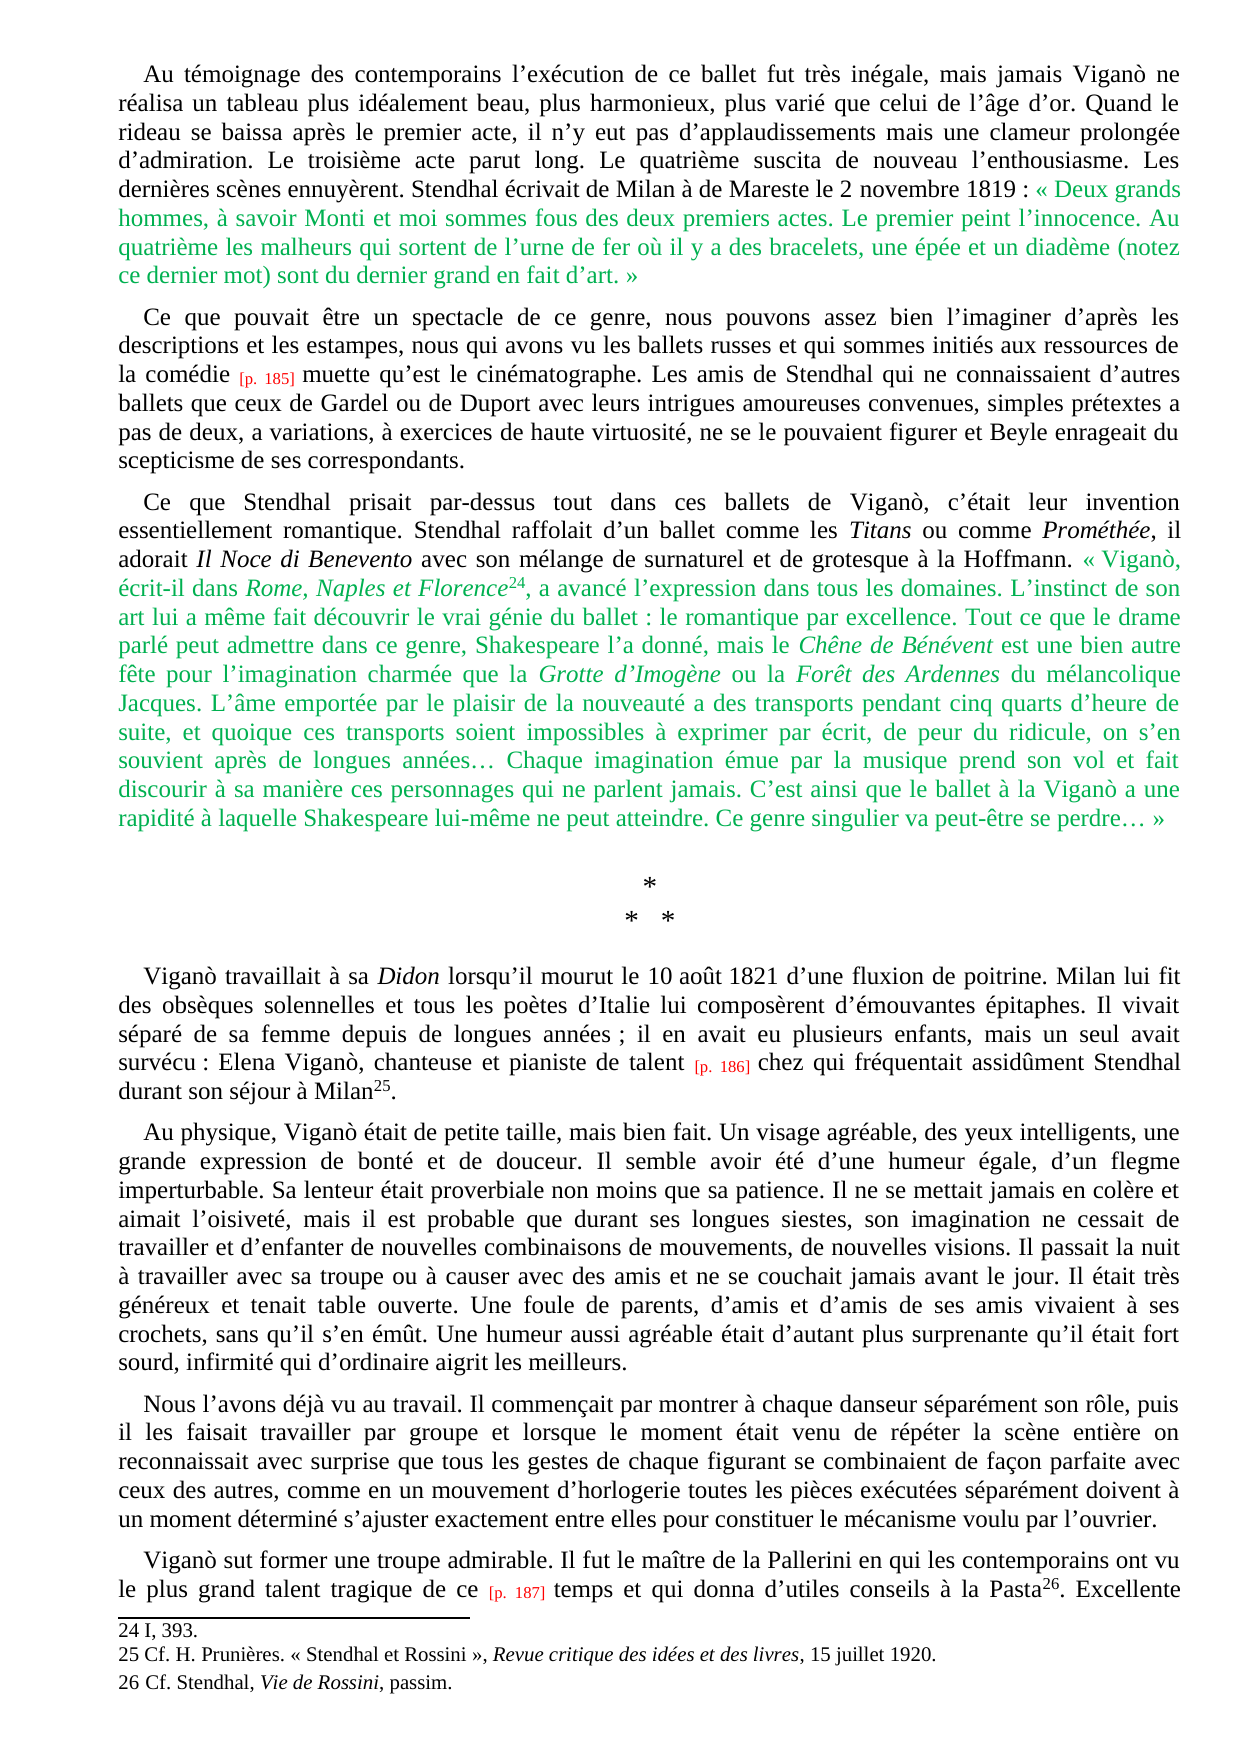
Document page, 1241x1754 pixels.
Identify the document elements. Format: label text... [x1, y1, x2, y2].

text Nous l’avons déjà vu au travail. Il commençait par montrer à chaque danseur séparément son rôle, puis il les faisait travailler par groupe et lorsque le moment était venu de répéter la scène entière on reconnaissait avec surprise que tous les gestes de chaque figurant se combinaient de façon parfaite avec ceux des autres, comme en un mouvement d’horlogerie toutes les pièces exécutées séparément doivent à un moment déterminé s’ajuster exactement entre elles pour constituer le mécanisme voulu par l’ouvrier. [118, 1389, 1181, 1532]
text Ce que Stendhal prisait par-dessus tout dans ces ballets de Viganò, c’était leur invention essentiellement romantique. Stendhal raffolait d’un ballet comme les Titans ou comme Prométhée, il adorait Il Noce di Benevento avec son mélange de surnaturel et de grotesque à la Hoffmann. « Viganò, écrit-il dans Rome, Naples et Florence, a avancé l’expression dans tous les domaines. L’instinct de son art lui a même fait découvrir le vrai génie du ballet : le romantique par excellence. Tout ce que le drame parlé peut admettre dans ce genre, Shakespeare l’a donné, mais le Chêne de Bénévent est une bien autre fête pour l’imagination charmée que la Grotte d’Imogène ou la Forêt des Ardennes du mélancolique Jacques. L’âme emportée par le plaisir de la nouveauté a des transports pendant cinq quarts d’heure de suite, et quoique ces transports soient impossibles à exprimer par écrit, de peur du ridicule, on s’en souvient après de longues années… Chaque imagination émue par la musique prend son vol et fait discourir à sa manière ces personnages qui ne parlent jamais. C’est ainsi que le ballet à la Viganò a une rapidité à laquelle Shakespeare lui-même ne peut atteindre. Ce genre singulier va peut-être se perdre… » [118, 487, 1181, 832]
text I, 393. [118, 1618, 1181, 1642]
text Ce que pouvait être un spectacle de ce genre, nous pouvons assez bien l’imaginer d’après les descriptions et les estampes, nous qui avons vu les ballets russes et qui sommes initiés aux ressources de la comédie [p. 185] muette qu’est le cinématographe. Les amis de Stendhal qui ne connaissaient d’autres ballets que ceux de Gardel ou de Duport avec leurs intrigues amoureuses convenues, simples prétextes a pas de deux, a variations, à exercices de haute virtuosité, ne se le pouvaient figurer et Beyle enrageait du scepticisme de ses correspondants. [118, 302, 1181, 474]
text Viganò travaillait à sa Didon lorsqu’il mourut le 10 août 1821 d’une fluxion de poitrine. Milan lui fit des obsèques solennelles et tous les poètes d’Italie lui composèrent d’émouvantes épitaphes. Il vivait séparé de sa femme depuis de longues années ; il en avait eu plusieurs enfants, mais un seul avait survécu : Elena Viganò, chanteuse et pianiste de talent [p. 186] chez qui fréquentait assidûment Stendhal durant son séjour à Milan. [118, 961, 1181, 1105]
text Viganò sut former une troupe admirable. Il fut le maître de la Pallerini en qui les contemporains ont vu le plus grand talent tragique de ce [p. 187] temps et qui donna d’utiles conseils à la Pasta. Excellente danseuse, elle fut surtout une mime incomparable. [118, 1545, 1181, 1602]
text * * * [118, 869, 1181, 936]
text Au témoignage des contemporains l’exécution de ce ballet fut très inégale, mais jamais Viganò ne réalisa un tableau plus idéalement beau, plus harmonieux, plus varié que celui de l’âge d’or. Quand le rideau se baissa après le premier acte, il n’y eut pas d’applaudissements mais une clameur prolongée d’admiration. Le troisième acte parut long. Le quatrième suscita de nouveau l’enthousiasme. Les dernières scènes ennuyèrent. Stendhal écrivait de Milan à de Mareste le 2 novembre 1819 : « Deux grands hommes, à savoir Monti et moi sommes fous des deux premiers actes. Le premier peint l’innocence. Au quatrième les malheurs qui sortent de l’urne de fer où il y a des bracelets, une épée et un diadème (notez ce dernier mot) sont du dernier grand en fait d’art. » [118, 59, 1181, 289]
text Cf. H. Prunières. « Stendhal et Rossini », Revue critique des idées et des livres, 15 juillet 1920. [118, 1642, 1181, 1666]
text Cf. Stendhal, Vie de Rossini, passim. [118, 1666, 1181, 1695]
text Au physique, Viganò était de petite taille, mais bien fait. Un visage agréable, des yeux intelligents, une grande expression de bonté et de douceur. Il semble avoir été d’une humeur égale, d’un flegme imperturbable. Sa lenteur était proverbiale non moins que sa patience. Il ne se mettait jamais en colère et aimait l’oisiveté, mais il est probable que durant ses longues siestes, son imagination ne cessait de travailler et d’enfanter de nouvelles combinaisons de mouvements, de nouvelles visions. Il passait la nuit à travailler avec sa troupe ou à causer avec des amis et ne se couchait jamais avant le jour. Il était très généreux et tenait table ouverte. Une foule de parents, d’amis et d’amis de ses amis vivaient à ses crochets, sans qu’il s’en émût. Une humeur aussi agréable était d’autant plus surprenante qu’il était fort sourd, infirmité qui d’ordinaire aigrit les meilleurs. [118, 1117, 1181, 1376]
